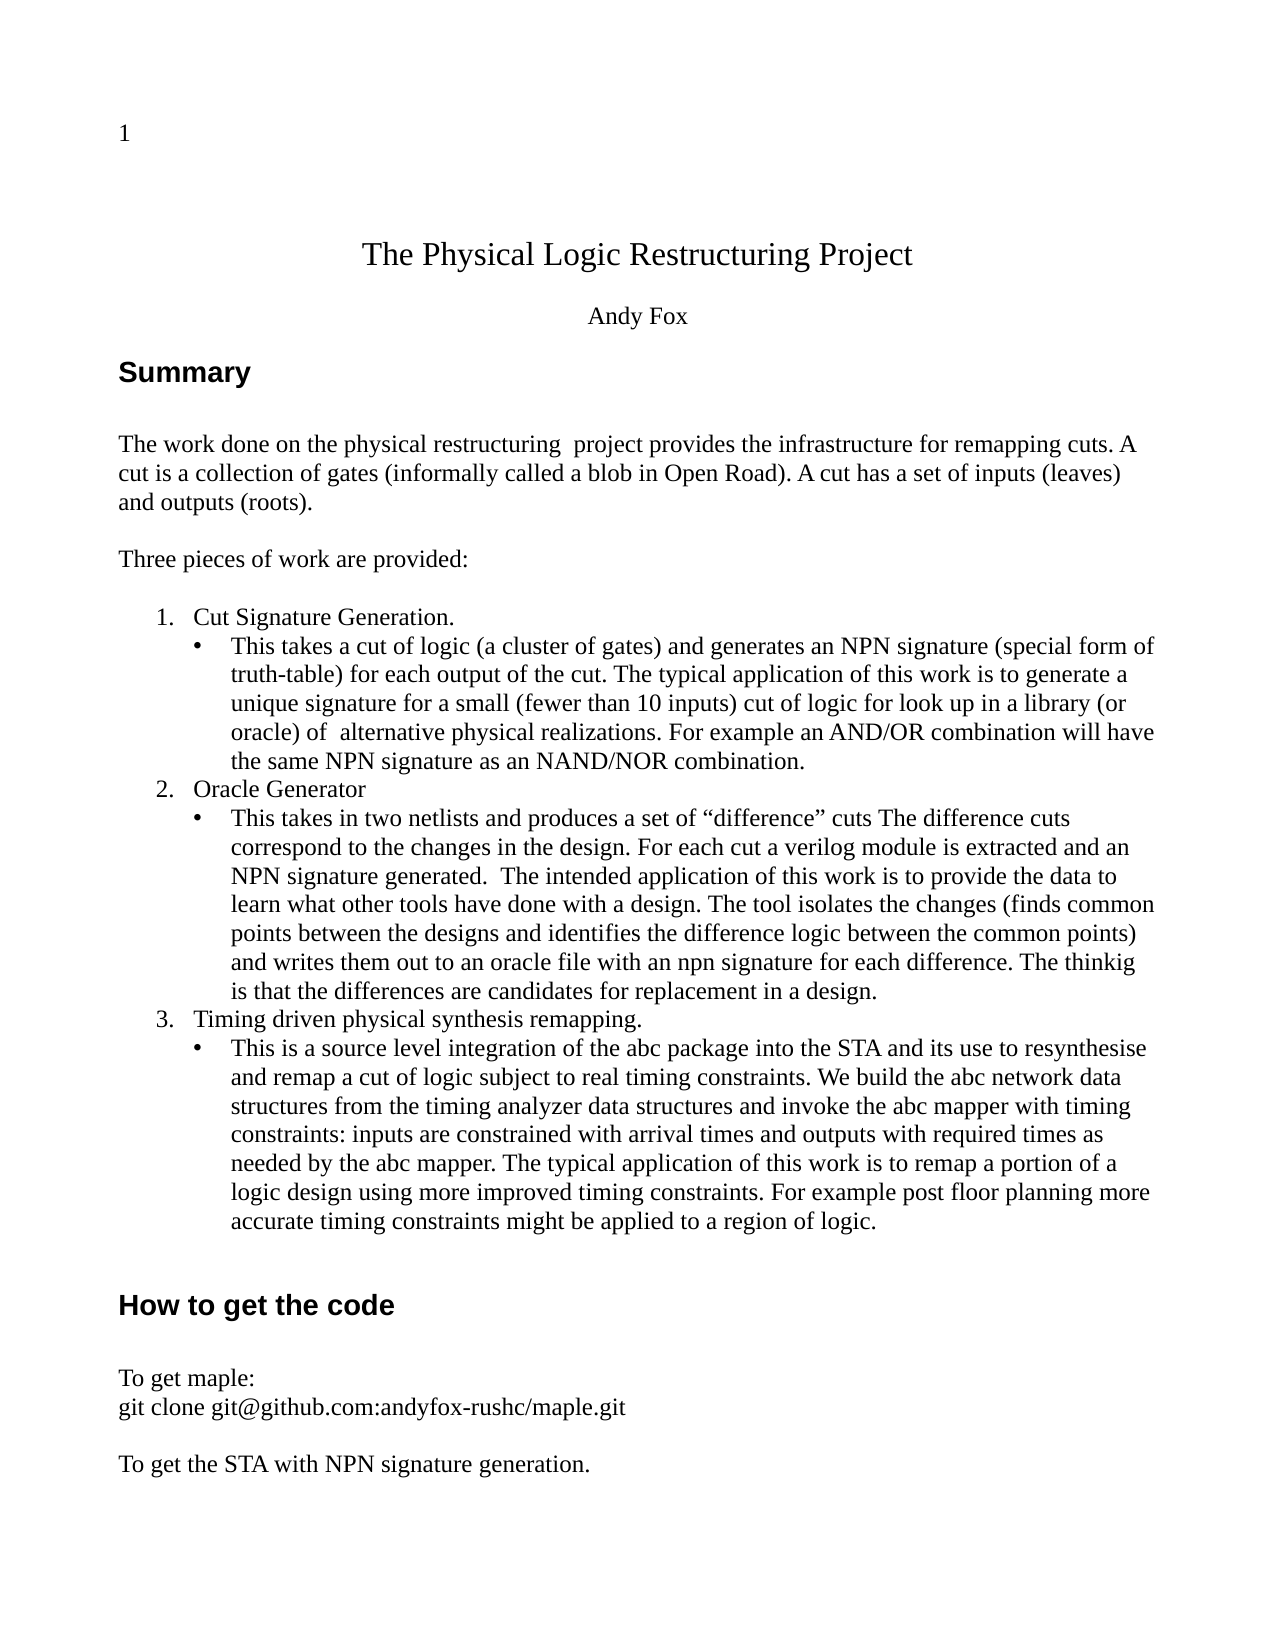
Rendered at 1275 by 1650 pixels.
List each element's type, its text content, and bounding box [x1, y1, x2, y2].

list Oracle Generator [156, 774, 1157, 803]
list Timing driven physical synthesis remapping. [156, 1004, 1157, 1033]
text git clone git@github.com:andyfox-rushc/maple.git [118, 1392, 1157, 1421]
text The Physical Logic Restructuring Project [118, 234, 1157, 272]
list This takes in two netlists and produces a set of “difference” cuts The difference cuts correspond to the changes in the design. For each cut a verilog module is extracted and an NPN signature generated. The intended application of this work is to provide the data to learn what other tools have done with a design. The tool isolates the changes (finds common points between the designs and identifies the difference logic between the common points) and writes them out to an oracle file with an npn signature for each difference. The thinkig is that the differences are candidates for replacement in a design. [193, 803, 1157, 1004]
text The work done on the physical restructuring project provides the infrastructure for remapping cuts. A cut is a collection of gates (informally called a blob in Open Road). A cut has a set of inputs (leaves) and outputs (roots). [118, 429, 1157, 516]
text To get the STA with NPN signature generation. [118, 1449, 1157, 1478]
subtitle How to get the code [118, 1288, 1157, 1322]
list Cut Signature Generation. [156, 602, 1157, 631]
text Three pieces of work are provided: [118, 544, 1157, 573]
text Andy Fox [118, 301, 1157, 330]
text To get maple: [118, 1363, 1157, 1392]
subtitle Summary [118, 355, 1157, 388]
list This takes a cut of logic (a cluster of gates) and generates an NPN signature (special form of truth-table) for each output of the cut. The typical application of this work is to generate a unique signature for a small (fewer than 10 inputs) cut of logic for look up in a library (or oracle) of alternative physical realizations. For example an AND/OR combination will have the same NPN signature as an NAND/NOR combination. [193, 631, 1157, 774]
list This is a source level integration of the abc package into the STA and its use to resynthesise and remap a cut of logic subject to real timing constraints. We build the abc network data structures from the timing analyzer data structures and invoke the abc mapper with timing constraints: inputs are constrained with arrival times and outputs with required times as needed by the abc mapper. The typical application of this work is to remap a portion of a logic design using more improved timing constraints. For example post floor planning more accurate timing constraints might be applied to a region of logic. [193, 1033, 1157, 1234]
